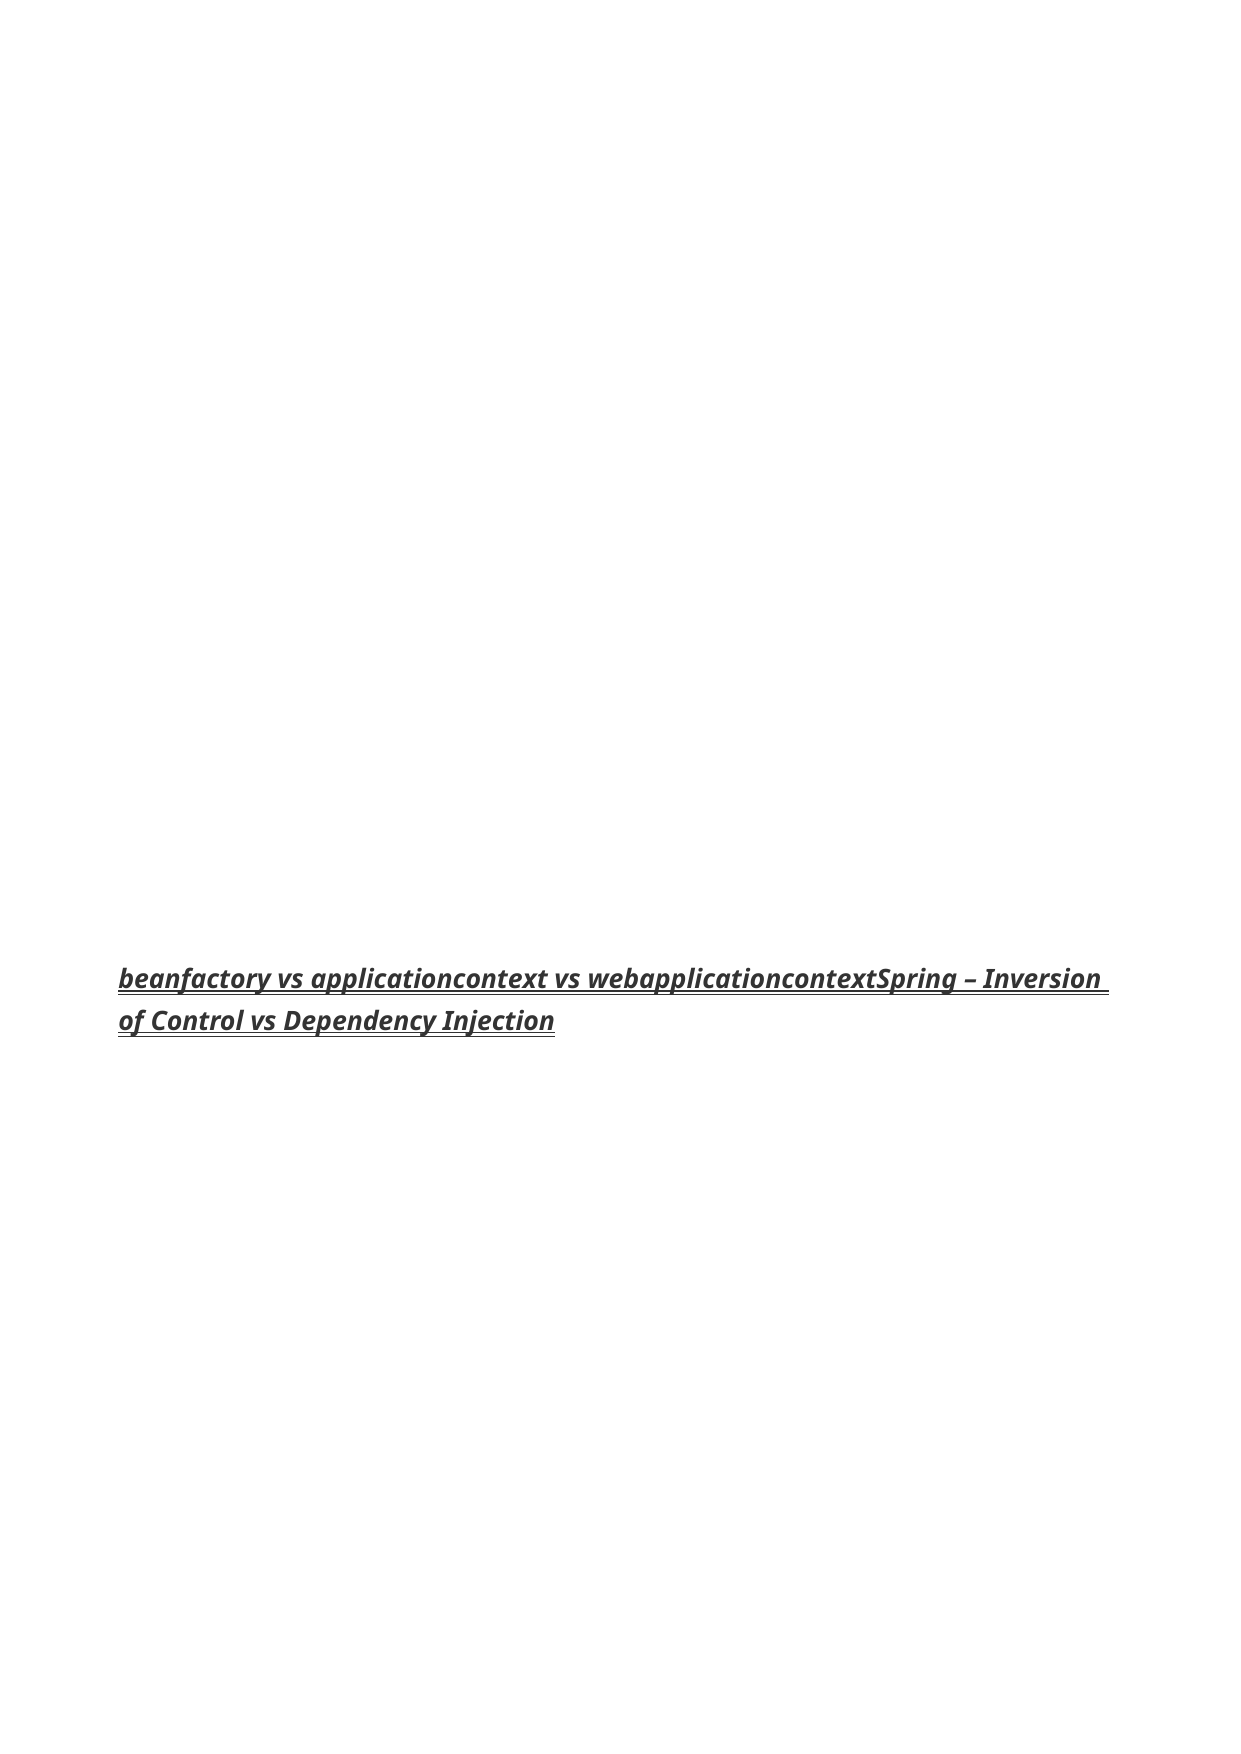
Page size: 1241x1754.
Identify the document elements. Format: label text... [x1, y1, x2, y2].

text beanfactory vs applicationcontext vs webapplicationcontextSpring – Inversion of Control vs Dependency Injection [118, 960, 1122, 1038]
